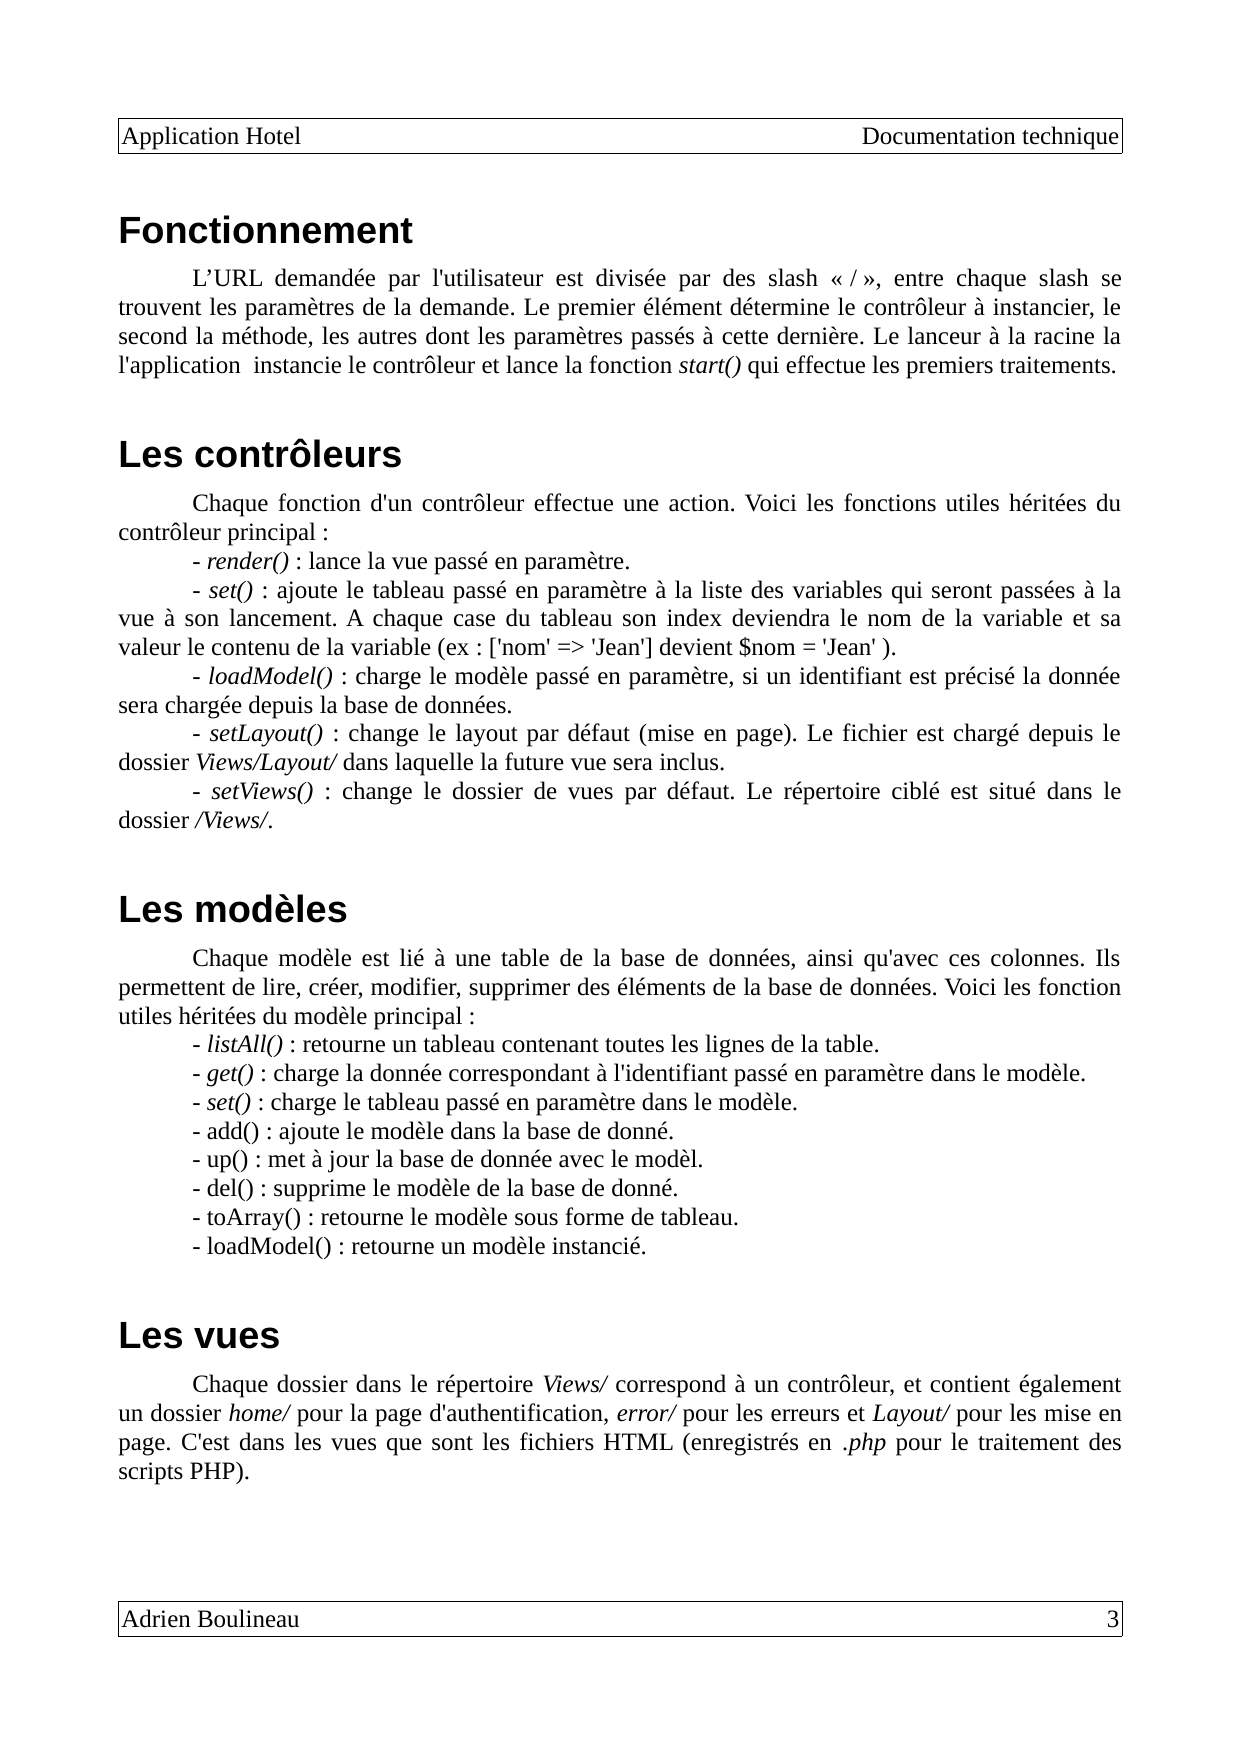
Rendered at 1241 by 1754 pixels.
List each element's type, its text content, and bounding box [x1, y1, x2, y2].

text - set() : ajoute le tableau passé en paramètre à la liste des variables qui seront passées à la vue à son lancement. A chaque case du tableau son index deviendra le nom de la variable et sa valeur le contenu de la variable (ex : ['nom' => 'Jean'] devient $nom = 'Jean' ). [118, 575, 1122, 661]
text Chaque dossier dans le répertoire Views/ correspond à un contrôleur, et contient également un dossier home/ pour la page d'authentification, error/ pour les erreurs et Layout/ pour les mise en page. C'est dans les vues que sont les fichiers HTML (enregistrés en .php pour le traitement des scripts PHP). [118, 1369, 1122, 1484]
text - toArray() : retourne le modèle sous forme de tableau. [118, 1202, 1122, 1231]
text - setViews() : change le dossier de vues par défaut. Le répertoire ciblé est situé dans le dossier /Views/. [118, 776, 1122, 833]
text - loadModel() : retourne un modèle instancié. [118, 1231, 1122, 1259]
text - add() : ajoute le modèle dans la base de donné. [118, 1116, 1122, 1144]
text - get() : charge la donnée correspondant à l'identifiant passé en paramètre dans le modèle. [118, 1058, 1122, 1087]
text - listAll() : retourne un tableau contenant toutes les lignes de la table. [118, 1029, 1122, 1058]
text - up() : met à jour la base de donnée avec le modèl. [118, 1144, 1122, 1173]
text - loadModel() : charge le modèle passé en paramètre, si un identifiant est précisé la donnée sera chargée depuis la base de données. [118, 661, 1122, 718]
text Chaque modèle est lié à une table de la base de données, ainsi qu'avec ces colonnes. Ils permettent de lire, créer, modifier, supprimer des éléments de la base de données. Voici les fonction utiles héritées du modèle principal : [118, 943, 1122, 1029]
text L’URL demandée par l'utilisateur est divisée par des slash « / », entre chaque slash se trouvent les paramètres de la demande. Le premier élément détermine le contrôleur à instancier, le second la méthode, les autres dont les paramètres passés à cette dernière. Le lanceur à la racine la l'application instancie le contrôleur et lance la fonction start() qui effectue les premiers traitements. [118, 263, 1122, 378]
subtitle Les modèles [118, 887, 1122, 931]
text - set() : charge le tableau passé en paramètre dans le modèle. [118, 1087, 1122, 1116]
subtitle Les contrôleurs [118, 432, 1122, 476]
subtitle Les vues [118, 1313, 1122, 1357]
text - del() : supprime le modèle de la base de donné. [118, 1173, 1122, 1202]
text Chaque fonction d'un contrôleur effectue une action. Voici les fonctions utiles héritées du contrôleur principal : [118, 488, 1122, 546]
text - render() : lance la vue passé en paramètre. [118, 546, 1122, 575]
text - setLayout() : change le layout par défaut (mise en page). Le fichier est chargé depuis le dossier Views/Layout/ dans laquelle la future vue sera inclus. [118, 718, 1122, 776]
subtitle Fonctionnement [118, 207, 1122, 251]
